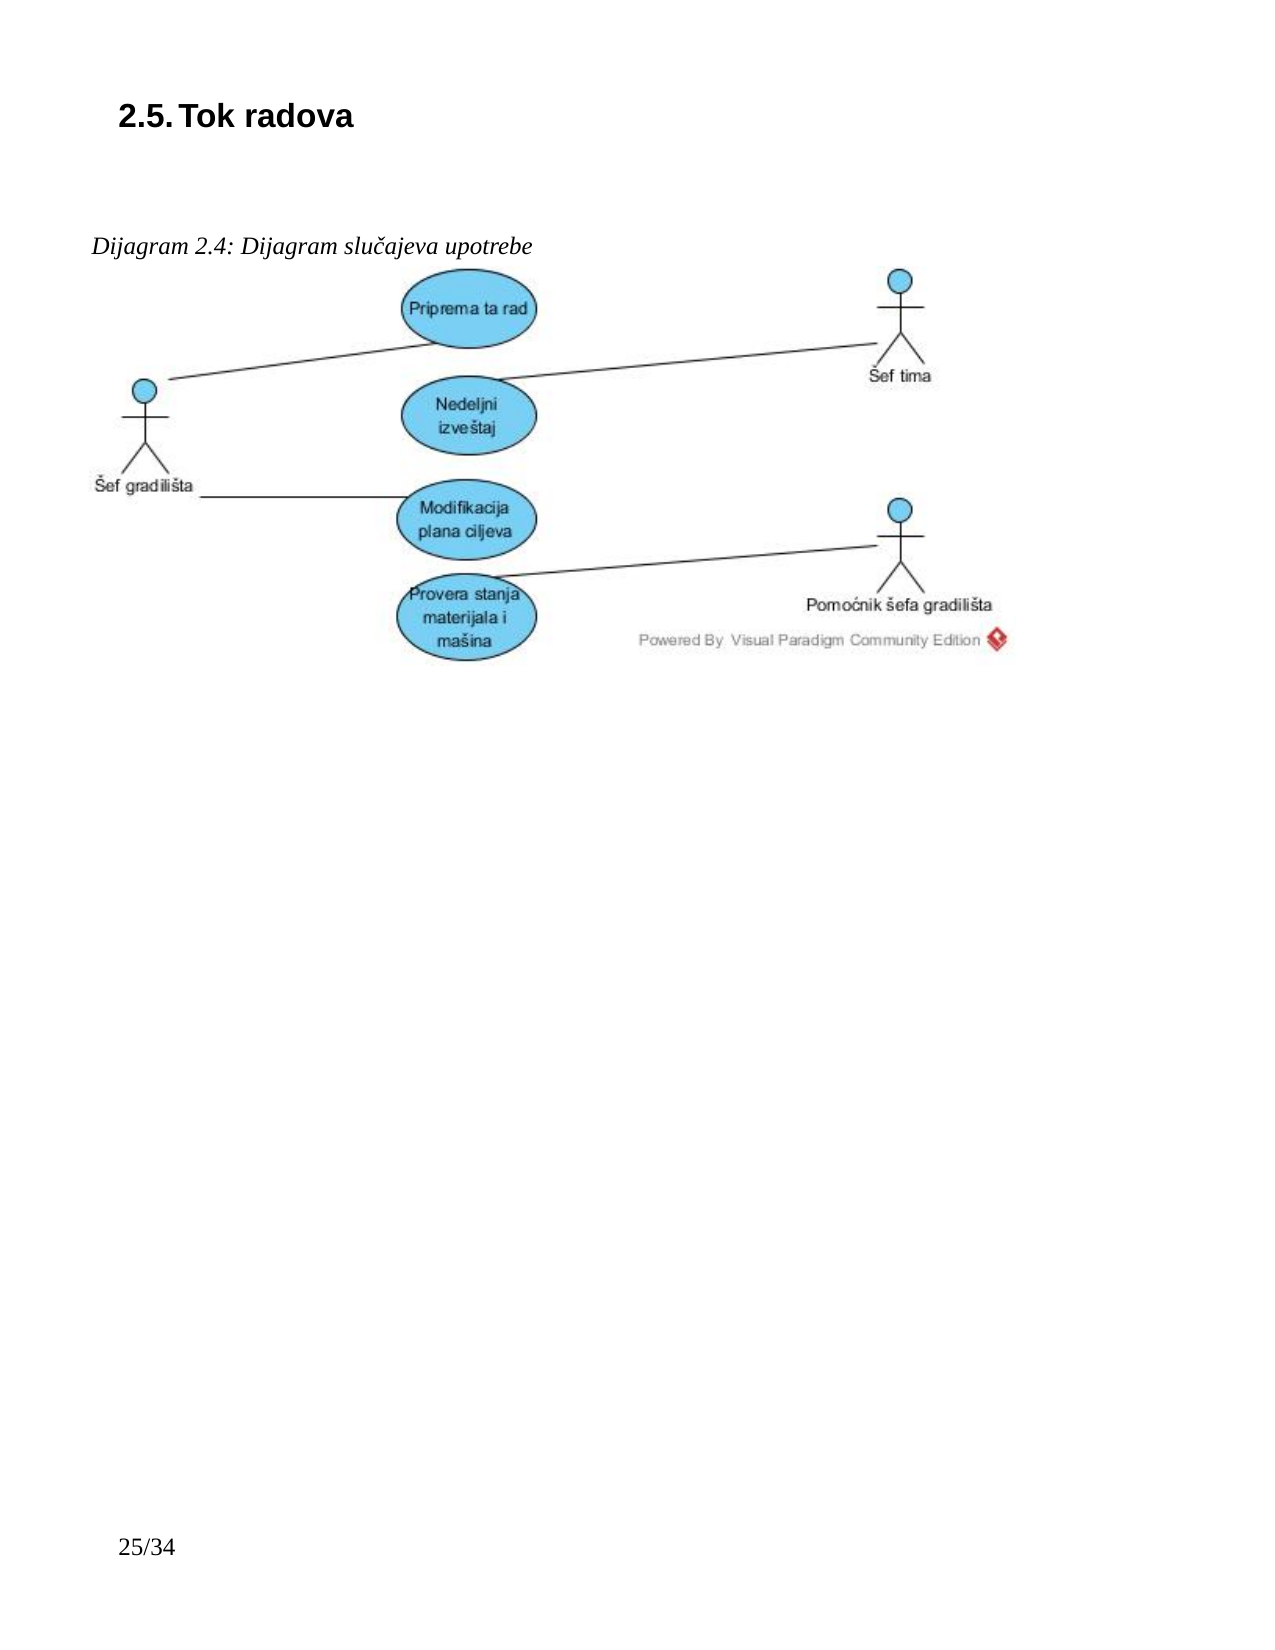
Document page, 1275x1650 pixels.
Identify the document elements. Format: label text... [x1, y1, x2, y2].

subtitle Tok radova [118, 96, 1157, 134]
picture [76, 266, 1016, 666]
text Dijagram 2.4: Dijagram slučajeva upotrebe [91, 231, 1030, 260]
